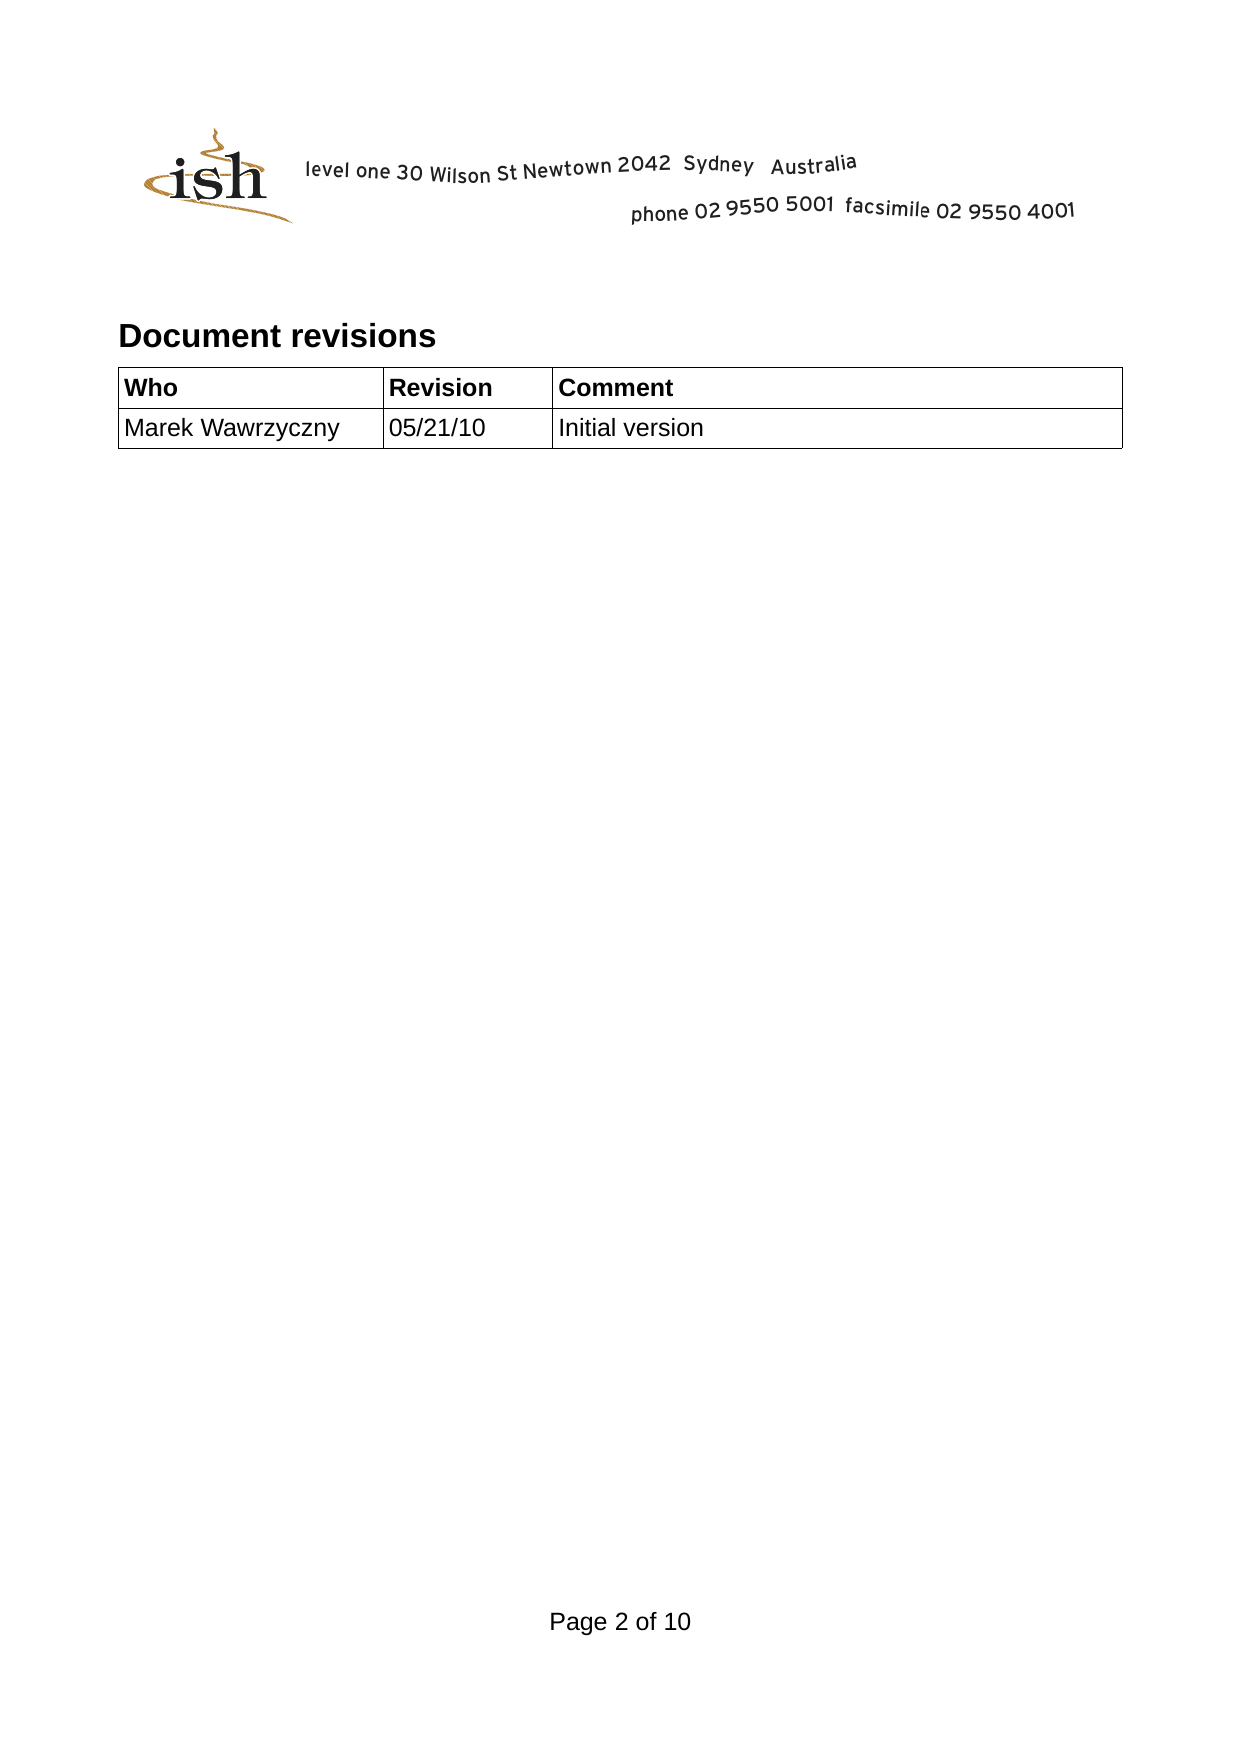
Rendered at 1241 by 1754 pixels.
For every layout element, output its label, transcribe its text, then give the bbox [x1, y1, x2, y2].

table_header Who [119, 368, 383, 408]
table_header Comment [553, 368, 1122, 408]
table_cell Marek Wawrzyczny [119, 409, 383, 448]
table_header Revision [384, 368, 552, 408]
picture [118, 118, 1123, 237]
table_cell Initial version [553, 409, 1122, 448]
subtitle Document revisions [118, 316, 1122, 355]
table_cell 21/05/10 [384, 409, 552, 448]
